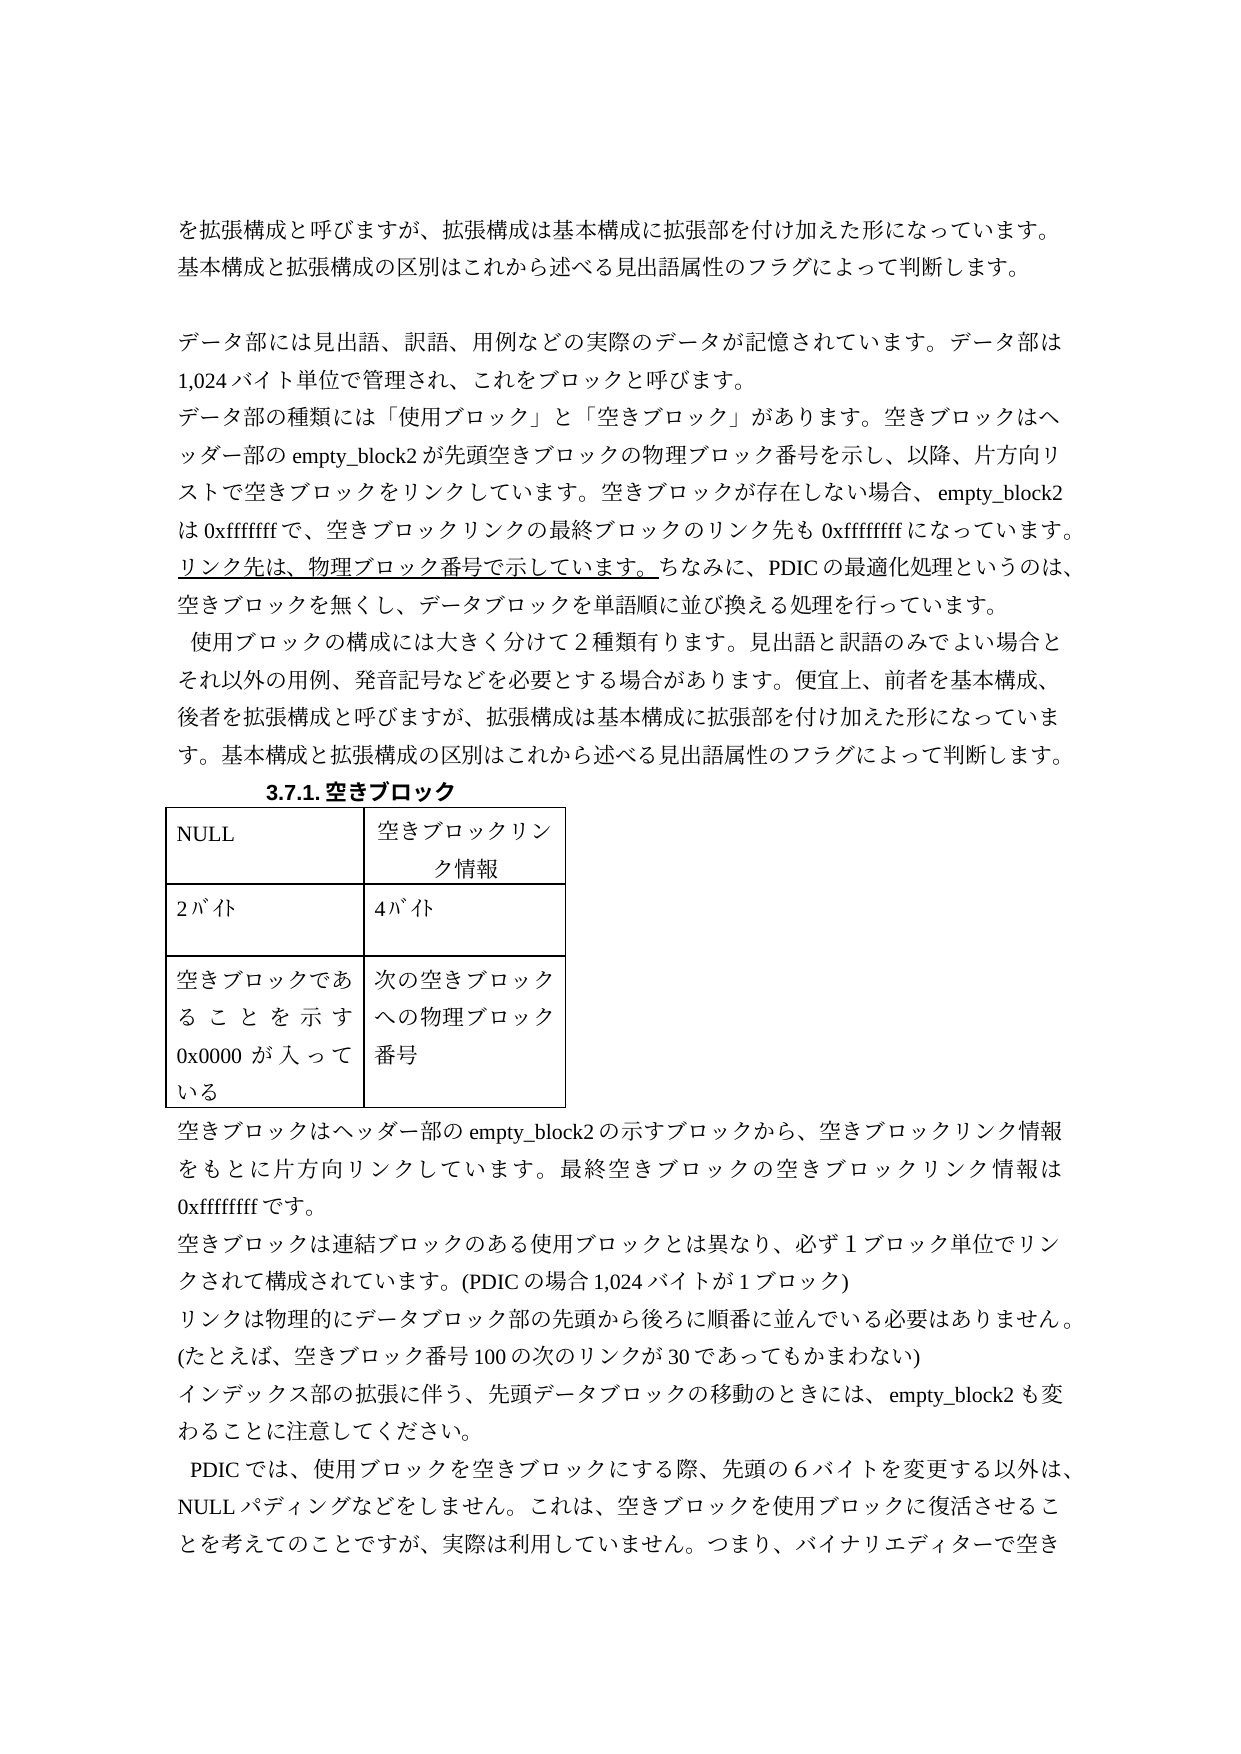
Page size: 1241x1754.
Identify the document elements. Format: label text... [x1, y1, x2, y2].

table_cell 空きブロックであることを示す0x0000が入っている [167, 957, 363, 1107]
table_header NULL [167, 808, 363, 883]
text データ部の種類には「使用ブロック」と「空きブロック」があります。空きブロックはヘッダー部のempty_block2が先頭空きブロックの物理ブロック番号を示し、以降、片方向リストで空きブロックをリンクしています。空きブロックが存在しない場合、empty_block2は0xfffffffで、空きブロックリンクの最終ブロックのリンク先も0xffffffffになっています。リンク先は、物理ブロック番号で示しています。ちなみに、PDICの最適化処理というのは、空きブロックを無くし、データブロックを単語順に並び換える処理を行っています。 [177, 394, 1063, 619]
subtitle 空きブロック [266, 769, 1063, 807]
table_cell 次の空きブロックへの物理ブロック番号 [365, 957, 565, 1107]
table_header 空きブロックリンク情報 [365, 808, 565, 883]
text 空きブロックはヘッダー部のempty_block2の示すブロックから、空きブロックリンク情報をもとに片方向リンクしています。最終空きブロックの空きブロックリンク情報は0xffffffffです。 [177, 1108, 1063, 1221]
text 空きブロックは連結ブロックのある使用ブロックとは異なり、必ず１ブロック単位でリンクされて構成されています。(PDICの場合1,024バイトが1ブロック) [177, 1221, 1063, 1296]
text リンクは物理的にデータブロック部の先頭から後ろに順番に並んでいる必要はありません。(たとえば、空きブロック番号100の次のリンクが30であってもかまわない) [177, 1296, 1063, 1371]
text PDICでは、使用ブロックを空きブロックにする際、先頭の６バイトを変更する以外は、NULLパディングなどをしません。これは、空きブロックを使用ブロックに復活させることを考えてのことですが、実際は利用していません。つまり、バイナリエディターで空きブロックを見てもきれいにNULLパディングされていません。 [177, 1446, 1063, 1558]
text 使用ブロックの構成には大きく分けて２種類有ります。見出語と訳語のみでよい場合と、それ以外の用例、発音記号などを必要とする場合があります。便宜上、前者を基本構成、後者を拡張構成と呼びますが、拡張構成は基本構成に拡張部を付け加えた形になっています。基本構成と拡張構成の区別はこれから述べる見出語属性のフラグによって判断します。 [177, 619, 1063, 769]
text を拡張構成と呼びますが、拡張構成は基本構成に拡張部を付け加えた形になっています。基本構成と拡張構成の区別はこれから述べる見出語属性のフラグによって判断します。 [177, 207, 1063, 282]
table_cell 2ﾊﾞｲﾄ [167, 885, 363, 955]
text インデックス部の拡張に伴う、先頭データブロックの移動のときには、empty_block2も変わることに注意してください。 [177, 1371, 1063, 1446]
text データ部には見出語、訳語、用例などの実際のデータが記憶されています。データ部は1,024バイト単位で管理され、これをブロックと呼びます。 [177, 319, 1063, 394]
table_cell 4ﾊﾞｲﾄ [365, 885, 565, 955]
